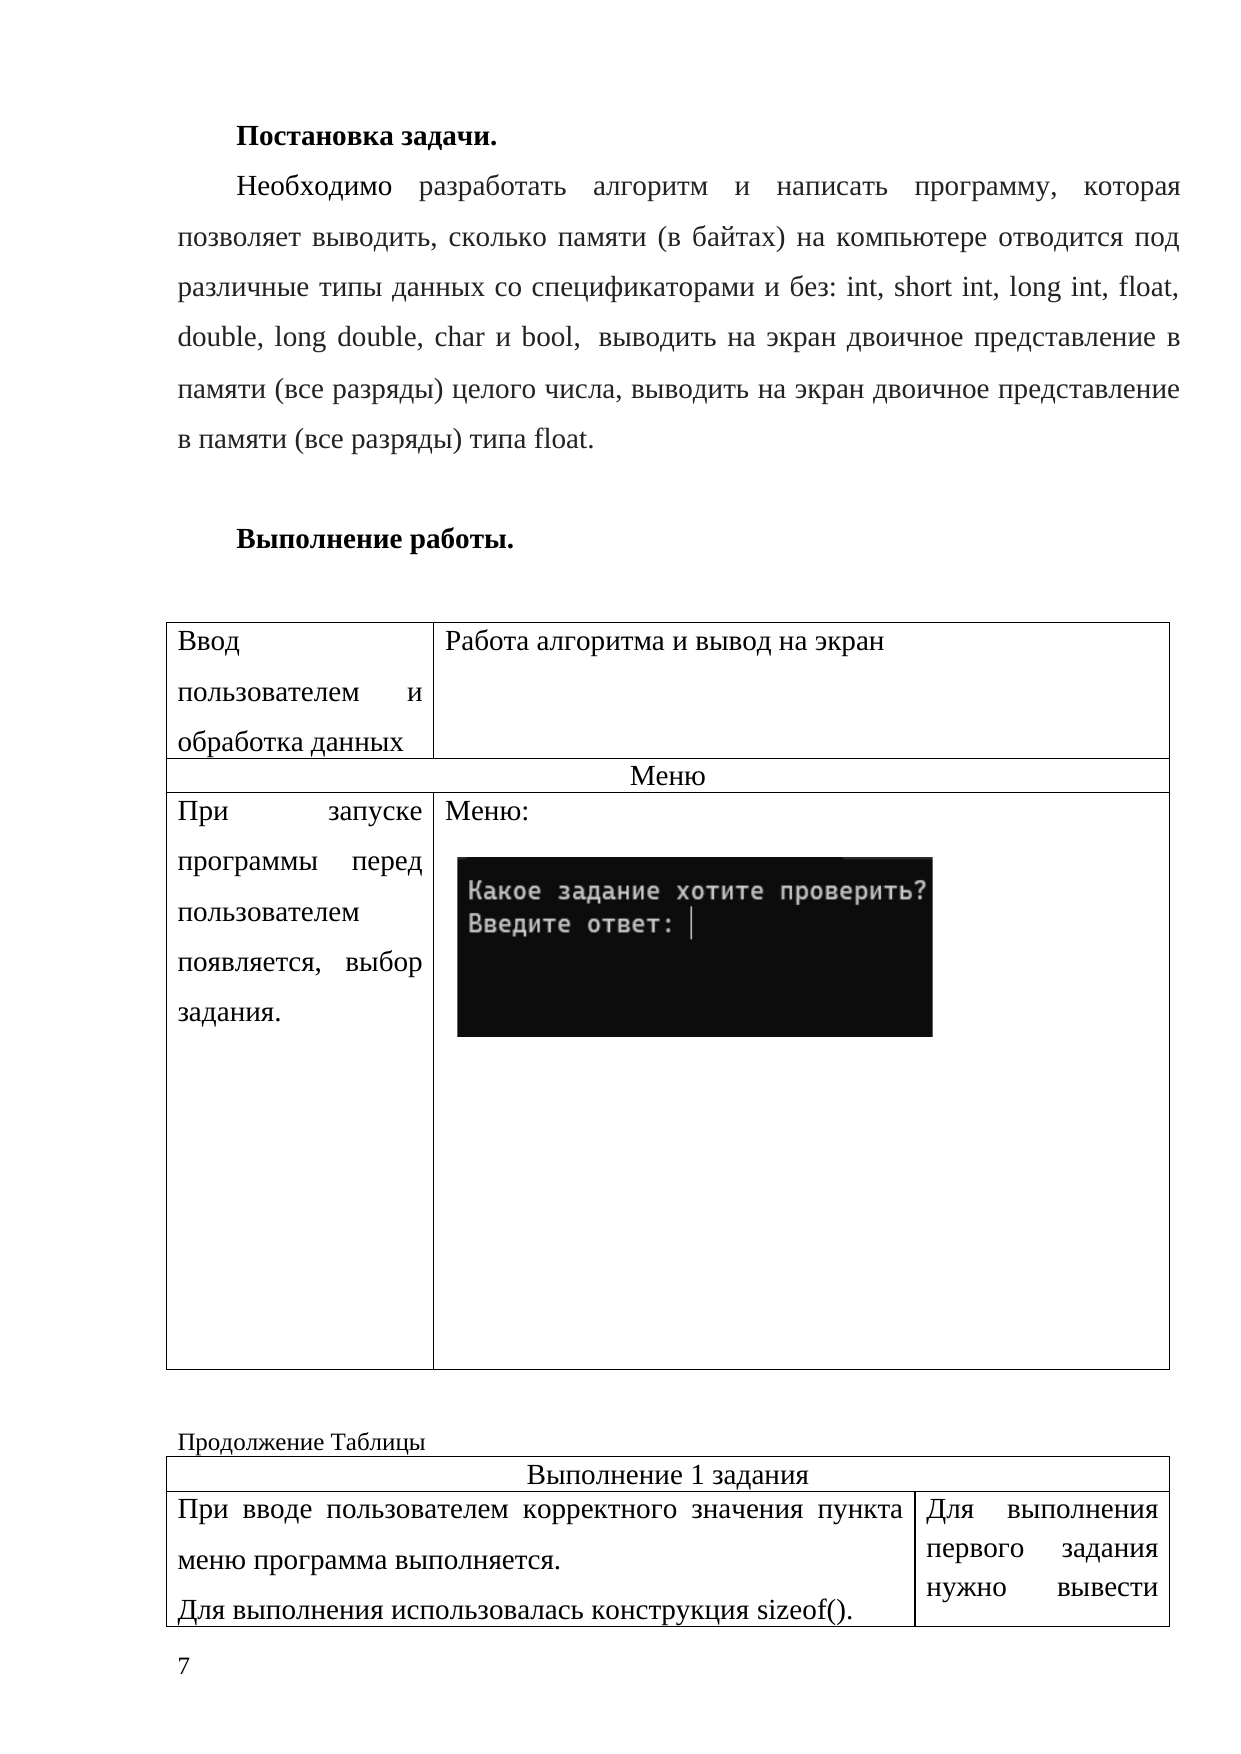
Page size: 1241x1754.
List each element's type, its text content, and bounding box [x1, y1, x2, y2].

table_header Работа алгоритма и вывод на экран [434, 623, 1169, 757]
text Постановка задачи. [177, 118, 1181, 152]
table_cell При вводе пользователем корректного значения пункта меню программа выполняется. Для выполнения использовалась конструкция sizeof(). [167, 1492, 914, 1626]
table_header Ввод пользователем и обработка данных [167, 623, 433, 757]
text Выполнение работы. [177, 522, 1181, 555]
table_cell Меню: [434, 793, 1169, 1369]
table_header Выполнение 1 задания [167, 1457, 1169, 1491]
text Необходимо разработать алгоритм и написать программу, которая позволяет выводить, сколько памяти (в байтах) на компьютере отводится под различные типы данных со спецификаторами и без: int, short int, long int, float, double, long double, char и bool, выводить на экран двоичное представление в памяти (все разряды) целого числа, выводить на экран двоичное представление в памяти (все разряды) типа float. [177, 168, 1181, 454]
text Продолжение Таблицы [177, 1427, 1181, 1456]
table_cell Меню [167, 759, 1169, 792]
table_cell Для выполнения первого задания нужно вывести [916, 1492, 1169, 1626]
picture [457, 857, 933, 1037]
table_cell При запуске программы перед пользователем появляется, выбор задания. [167, 793, 433, 1369]
